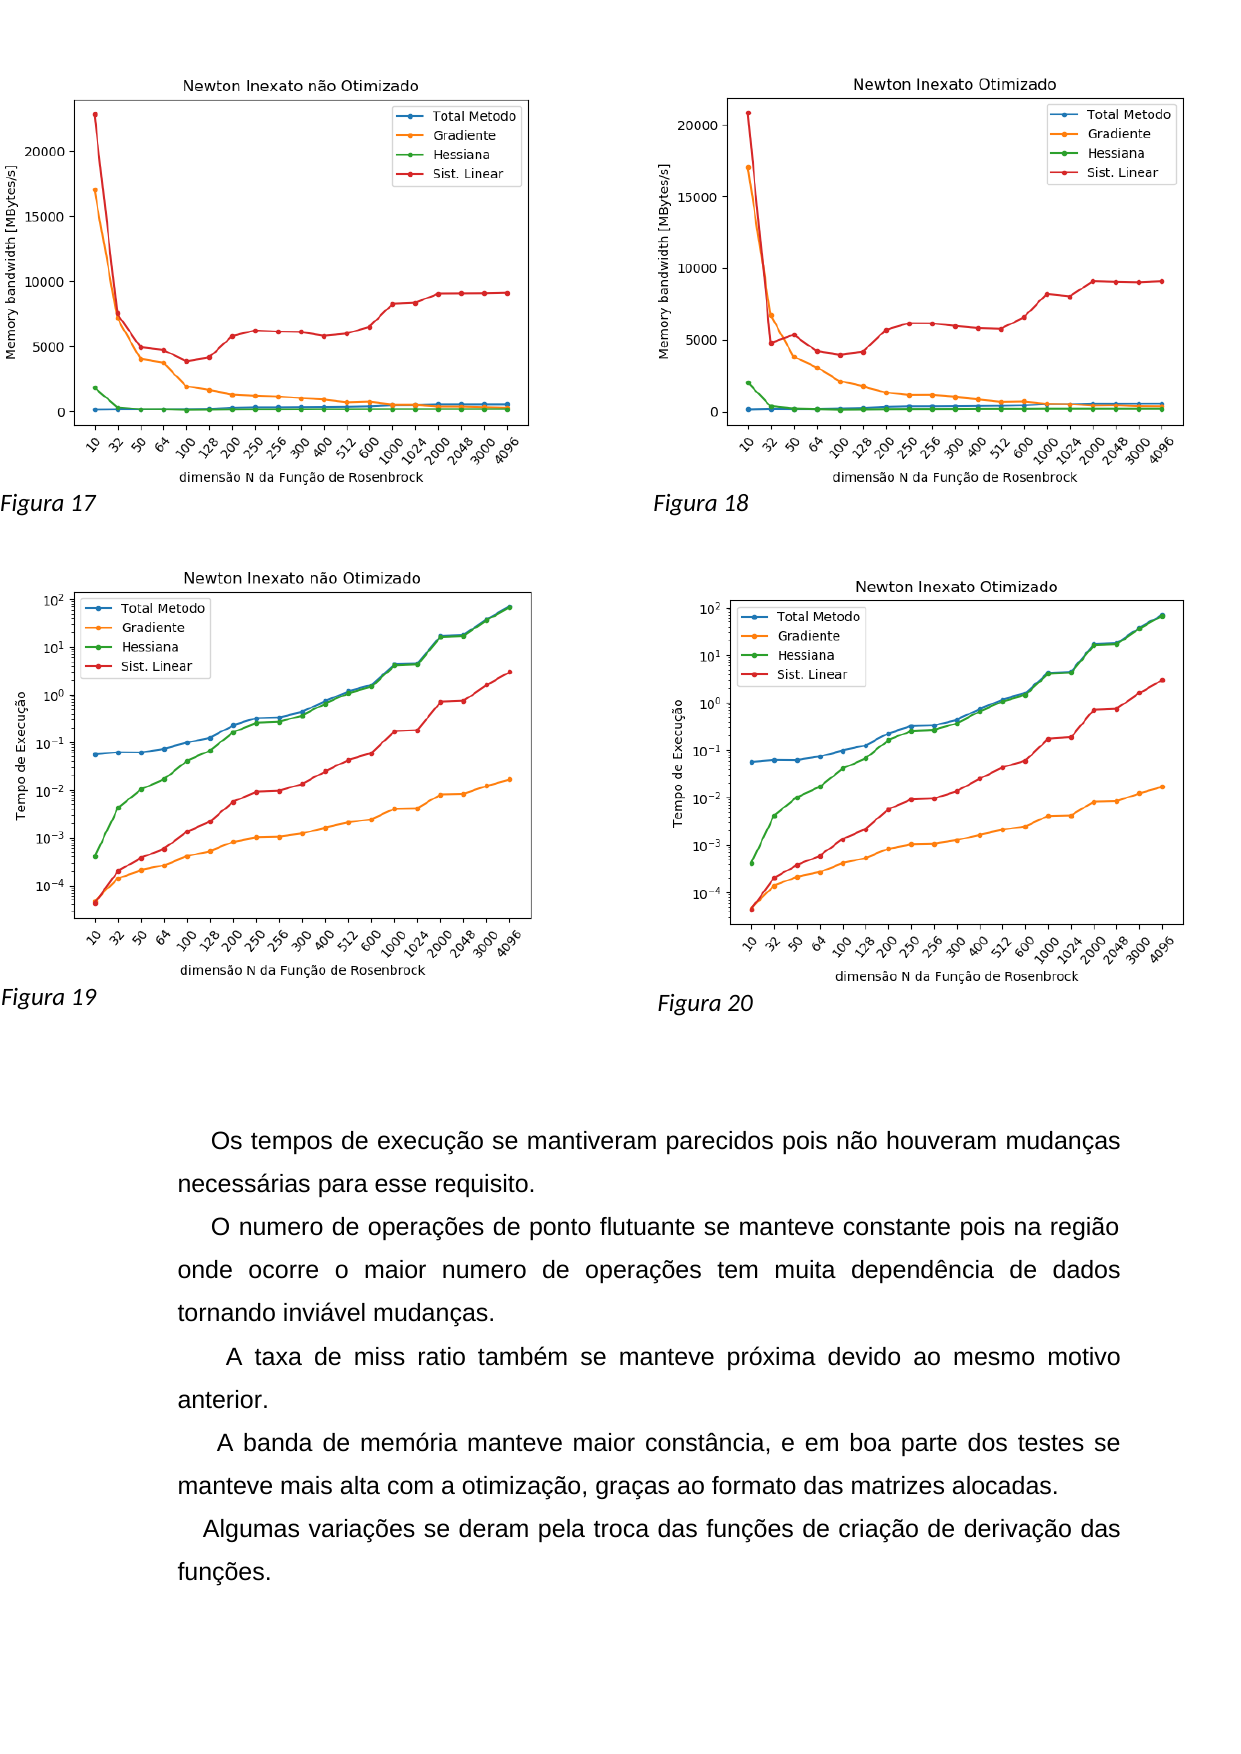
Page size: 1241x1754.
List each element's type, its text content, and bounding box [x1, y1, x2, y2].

list Figura 18 [653, 486, 1240, 518]
list Figura 20 [657, 985, 1240, 1017]
list Figura 19 [1, 979, 588, 1011]
text Os tempos de execução se mantiveram parecidos pois não houveram mudanças necessárias para esse requisito. [177, 1126, 1122, 1198]
picture [657, 547, 1240, 985]
picture [653, 45, 1240, 486]
text Algumas variações se deram pela troca das funções de criação de derivação das funções. [177, 1514, 1122, 1586]
text A taxa de miss ratio também se manteve próxima devido ao mesmo motivo anterior. [177, 1342, 1122, 1413]
picture [0, 46, 586, 486]
picture [0, 538, 588, 979]
text O numero de operações de ponto flutuante se manteve constante pois na região onde ocorre o maior numero de operações tem muita dependência de dados tornando inviável mudanças. [177, 1212, 1122, 1327]
text A banda de memória manteve maior constância, e em boa parte dos testes se manteve mais alta com a otimização, graças ao formato das matrizes alocadas. [177, 1428, 1122, 1500]
list Figura 17 [0, 486, 585, 518]
